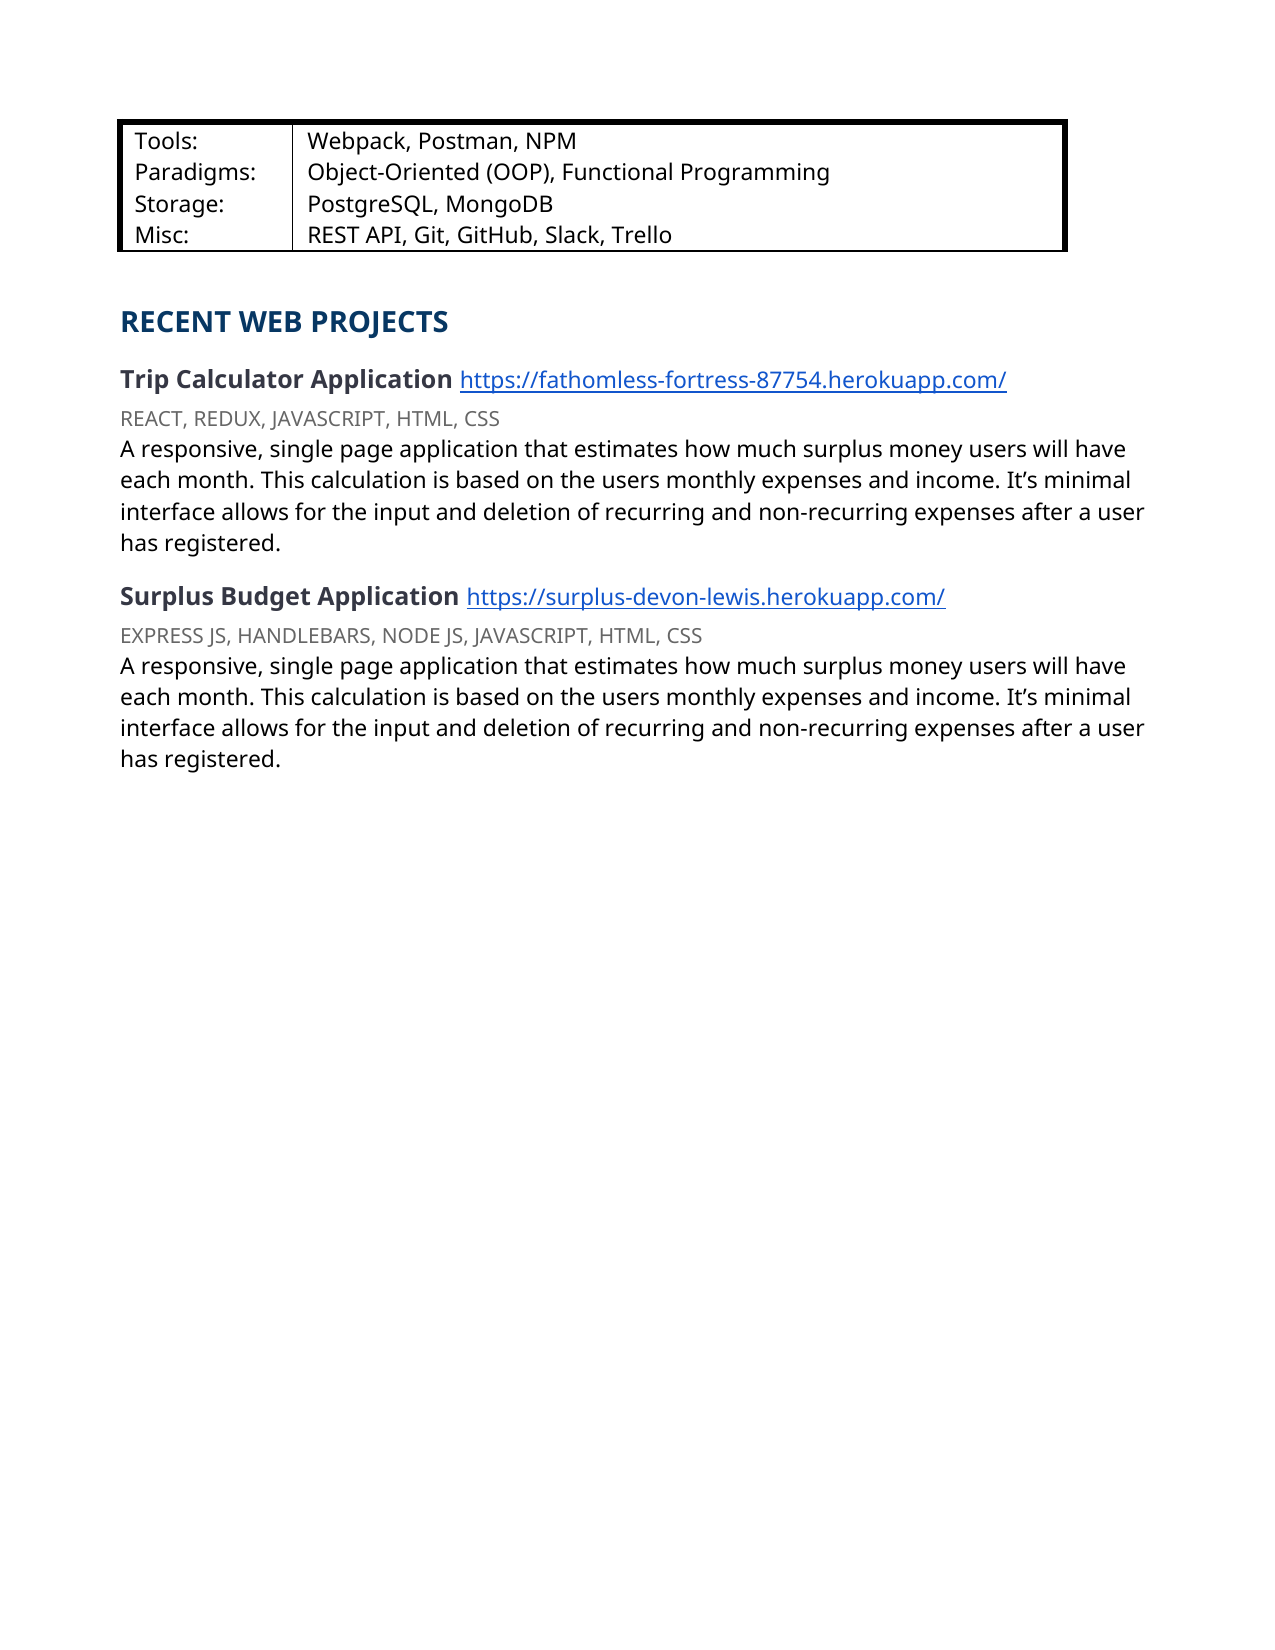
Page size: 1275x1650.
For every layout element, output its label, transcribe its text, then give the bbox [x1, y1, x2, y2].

text A responsive, single page application that estimates how much surplus money users will have each month. This calculation is based on the users monthly expenses and income. It’s minimal interface allows for the input and deletion of recurring and non-recurring expenses after a user has registered. [120, 433, 1155, 558]
text A responsive, single page application that estimates how much surplus money users will have each month. This calculation is based on the users monthly expenses and income. It’s minimal interface allows for the input and deletion of recurring and non-recurring expenses after a user has registered. [120, 649, 1155, 774]
table_header Webpack, Postman, NPM Object-Oriented (OOP), Functional Programming PostgreSQL, MongoDB REST API, Git, GitHub, Slack, Trello [293, 125, 1062, 250]
subtitle Trip Calculator Application https://fathomless-fortress-87754.herokuapp.com/ [120, 362, 1155, 396]
text EXPRESS JS, HANDLEBARS, NODE JS, JAVASCRIPT, HTML, CSS [120, 621, 1155, 649]
subtitle Surplus Budget Application https://surplus-devon-lewis.herokuapp.com/ [120, 579, 1155, 613]
table_header Tools: Paradigms: Storage: Misc: [123, 125, 292, 250]
text REACT, REDUX, JAVASCRIPT, HTML, CSS [120, 404, 1155, 433]
subtitle RECENT WEB PROJECTS [120, 302, 1155, 341]
